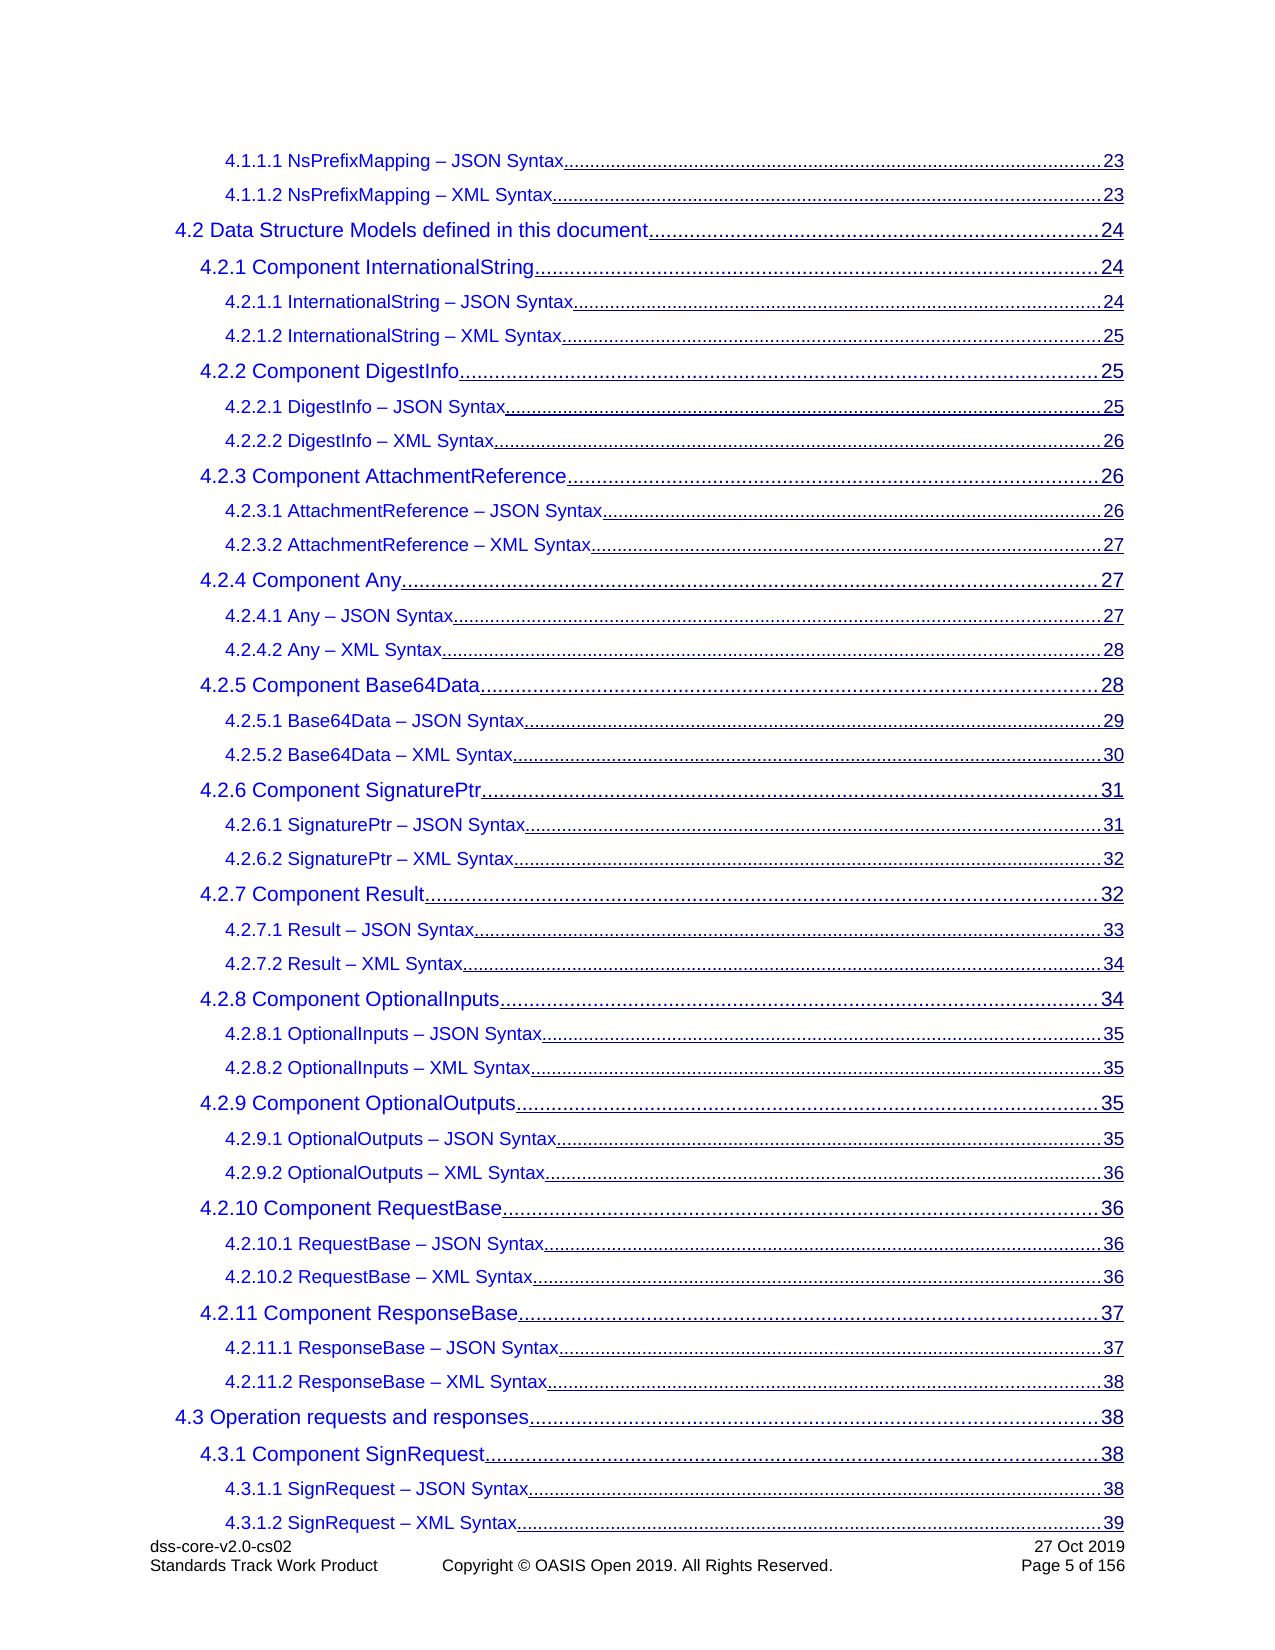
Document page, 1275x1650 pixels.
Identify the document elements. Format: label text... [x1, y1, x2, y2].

text 4.2.5.1 Base64Data – JSON Syntax 29 [225, 709, 1125, 731]
text 4.2.4.1 Any – JSON Syntax 27 [225, 605, 1125, 626]
text 4.2.3.2 AttachmentReference – XML Syntax 27 [225, 534, 1125, 556]
text 4.3 Operation requests and responses 38 [175, 1405, 1125, 1429]
text 4.1.1.1 NsPrefixMapping – JSON Syntax 23 [225, 150, 1125, 172]
text 4.2.7.2 Result – XML Syntax 34 [225, 953, 1125, 974]
text 4.2.1 Component InternationalString 24 [200, 254, 1125, 278]
text 4.2.5 Component Base64Data 28 [200, 673, 1125, 697]
text 4.2.6.2 SignaturePtr – XML Syntax 32 [225, 848, 1125, 869]
text 4.2.9.2 OptionalOutputs – XML Syntax 36 [225, 1162, 1125, 1183]
text 4.2.1.2 InternationalString – XML Syntax 25 [225, 325, 1125, 347]
text 4.2.7.1 Result – JSON Syntax 33 [225, 918, 1125, 940]
text 4.3.1 Component SignRequest 38 [200, 1441, 1125, 1465]
text 4.2.5.2 Base64Data – XML Syntax 30 [225, 743, 1125, 765]
text 4.2.9.1 OptionalOutputs – JSON Syntax 35 [225, 1128, 1125, 1149]
text 4.2.1.1 InternationalString – JSON Syntax 24 [225, 291, 1125, 313]
text 4.2.10.2 RequestBase – XML Syntax 36 [225, 1266, 1125, 1288]
text 4.2.2.2 DigestInfo – XML Syntax 26 [225, 430, 1125, 451]
text 4.2.4.2 Any – XML Syntax 28 [225, 639, 1125, 660]
text 4.2.3 Component AttachmentReference 26 [200, 464, 1125, 488]
text 4.3.1.1 SignRequest – JSON Syntax 38 [225, 1478, 1125, 1499]
text 4.2.7 Component Result 32 [200, 882, 1125, 906]
text 4.2.10 Component RequestBase 36 [200, 1196, 1125, 1220]
text 4.2.6.1 SignaturePtr – JSON Syntax 31 [225, 814, 1125, 836]
text 4.3.1.2 SignRequest – XML Syntax 39 [225, 1512, 1125, 1533]
text 4.2.3.1 AttachmentReference – JSON Syntax 26 [225, 500, 1125, 522]
text 4.2.2 Component DigestInfo 25 [200, 359, 1125, 383]
text 4.2.11.2 ResponseBase – XML Syntax 38 [225, 1371, 1125, 1392]
text 4.2.8.1 OptionalInputs – JSON Syntax 35 [225, 1023, 1125, 1045]
text 4.1.1.2 NsPrefixMapping – XML Syntax 23 [225, 184, 1125, 206]
text 4.2.11.1 ResponseBase – JSON Syntax 37 [225, 1337, 1125, 1358]
text 4.2.8 Component OptionalInputs 34 [200, 987, 1125, 1011]
text 4.2.2.1 DigestInfo – JSON Syntax 25 [225, 396, 1125, 417]
text 4.2 Data Structure Models defined in this document 24 [175, 218, 1125, 242]
text 4.2.10.1 RequestBase – JSON Syntax 36 [225, 1232, 1125, 1254]
text 4.2.8.2 OptionalInputs – XML Syntax 35 [225, 1057, 1125, 1079]
text 4.2.6 Component SignaturePtr 31 [200, 777, 1125, 801]
text 4.2.9 Component OptionalOutputs 35 [200, 1091, 1125, 1115]
text 4.2.11 Component ResponseBase 37 [200, 1300, 1125, 1324]
text 4.2.4 Component Any 27 [200, 568, 1125, 592]
